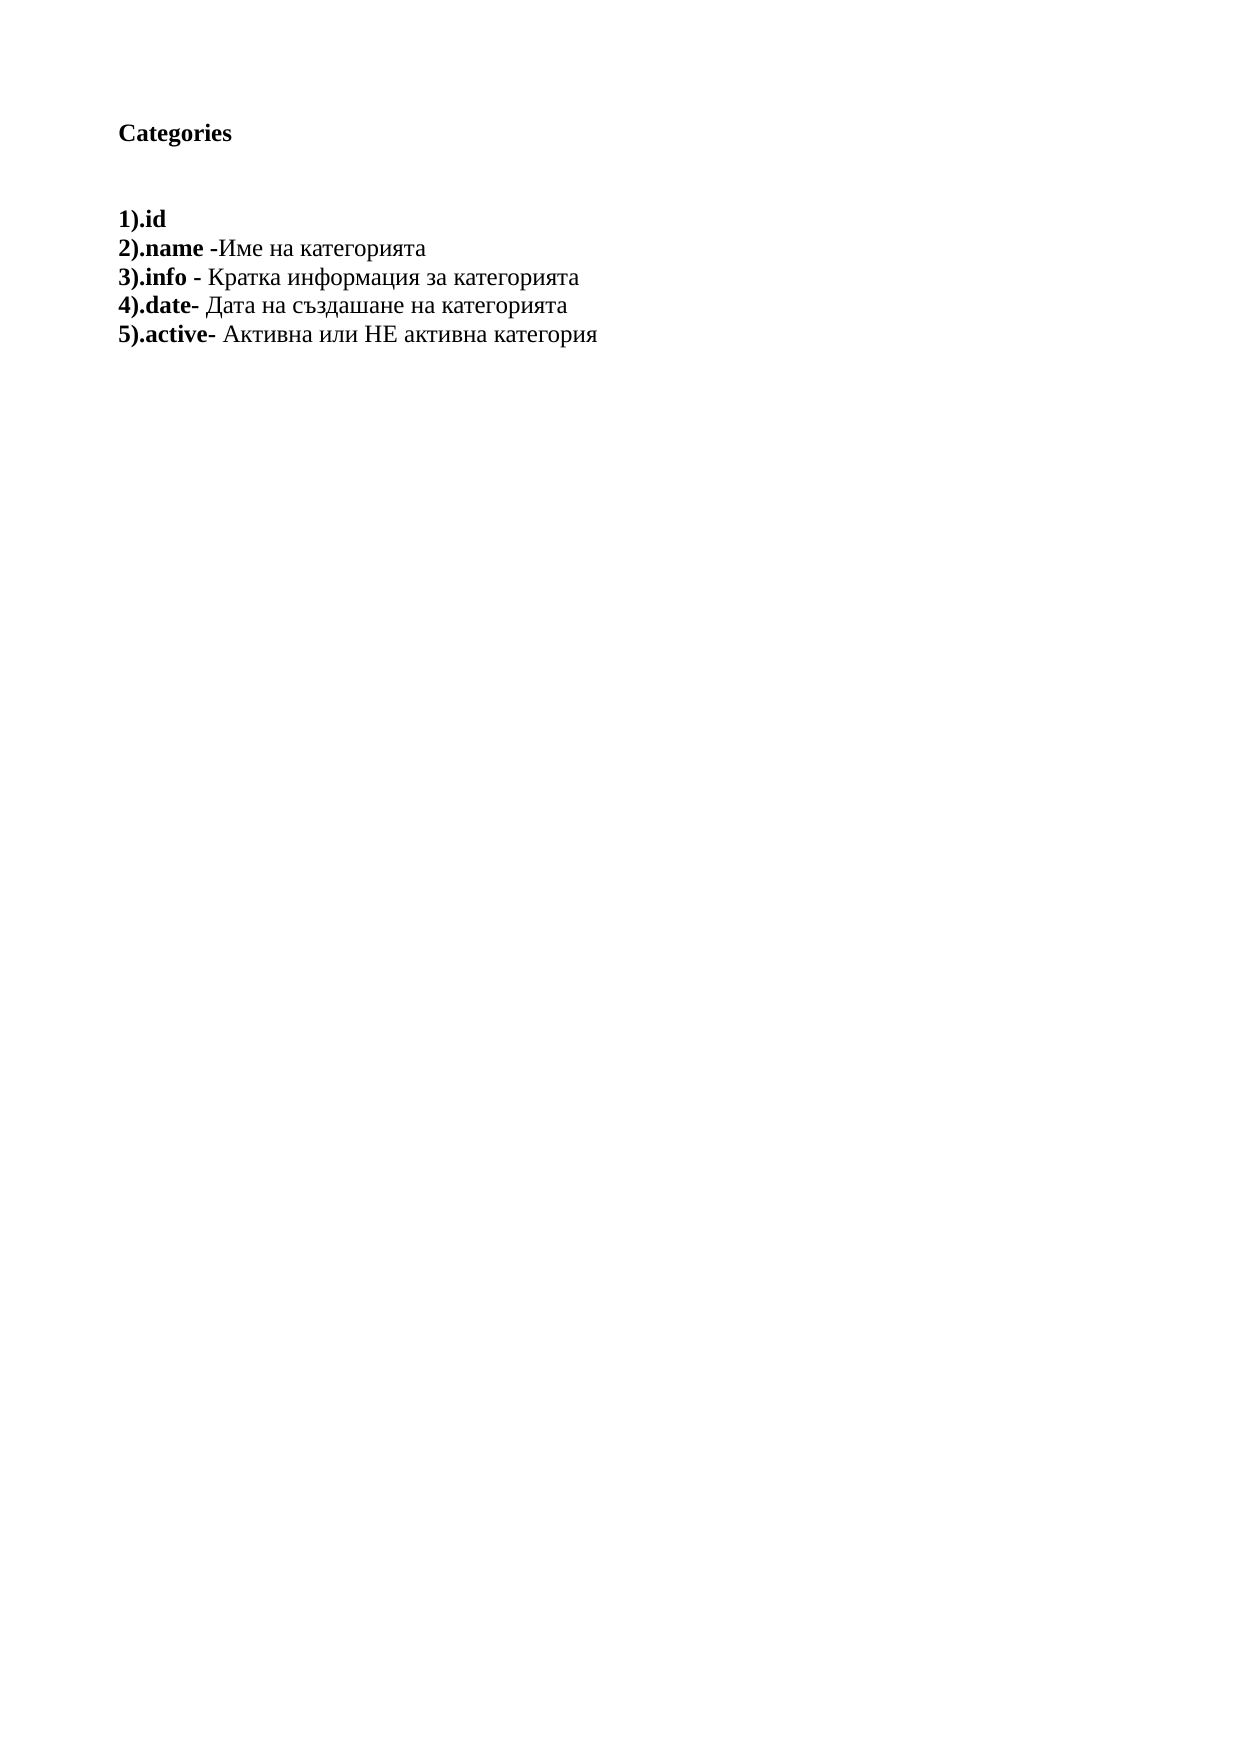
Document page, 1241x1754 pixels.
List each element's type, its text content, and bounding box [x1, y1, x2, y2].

text 3).info - Кратка информация за категорията [118, 262, 1122, 291]
text Categories [118, 118, 1122, 147]
text 2).name -Име на категорията [118, 233, 1122, 262]
text 5).active- Активна или НЕ активна категория [118, 319, 1122, 348]
text 4).date- Дата на създашане на категорията [118, 291, 1122, 319]
text 1).id [118, 204, 1122, 233]
